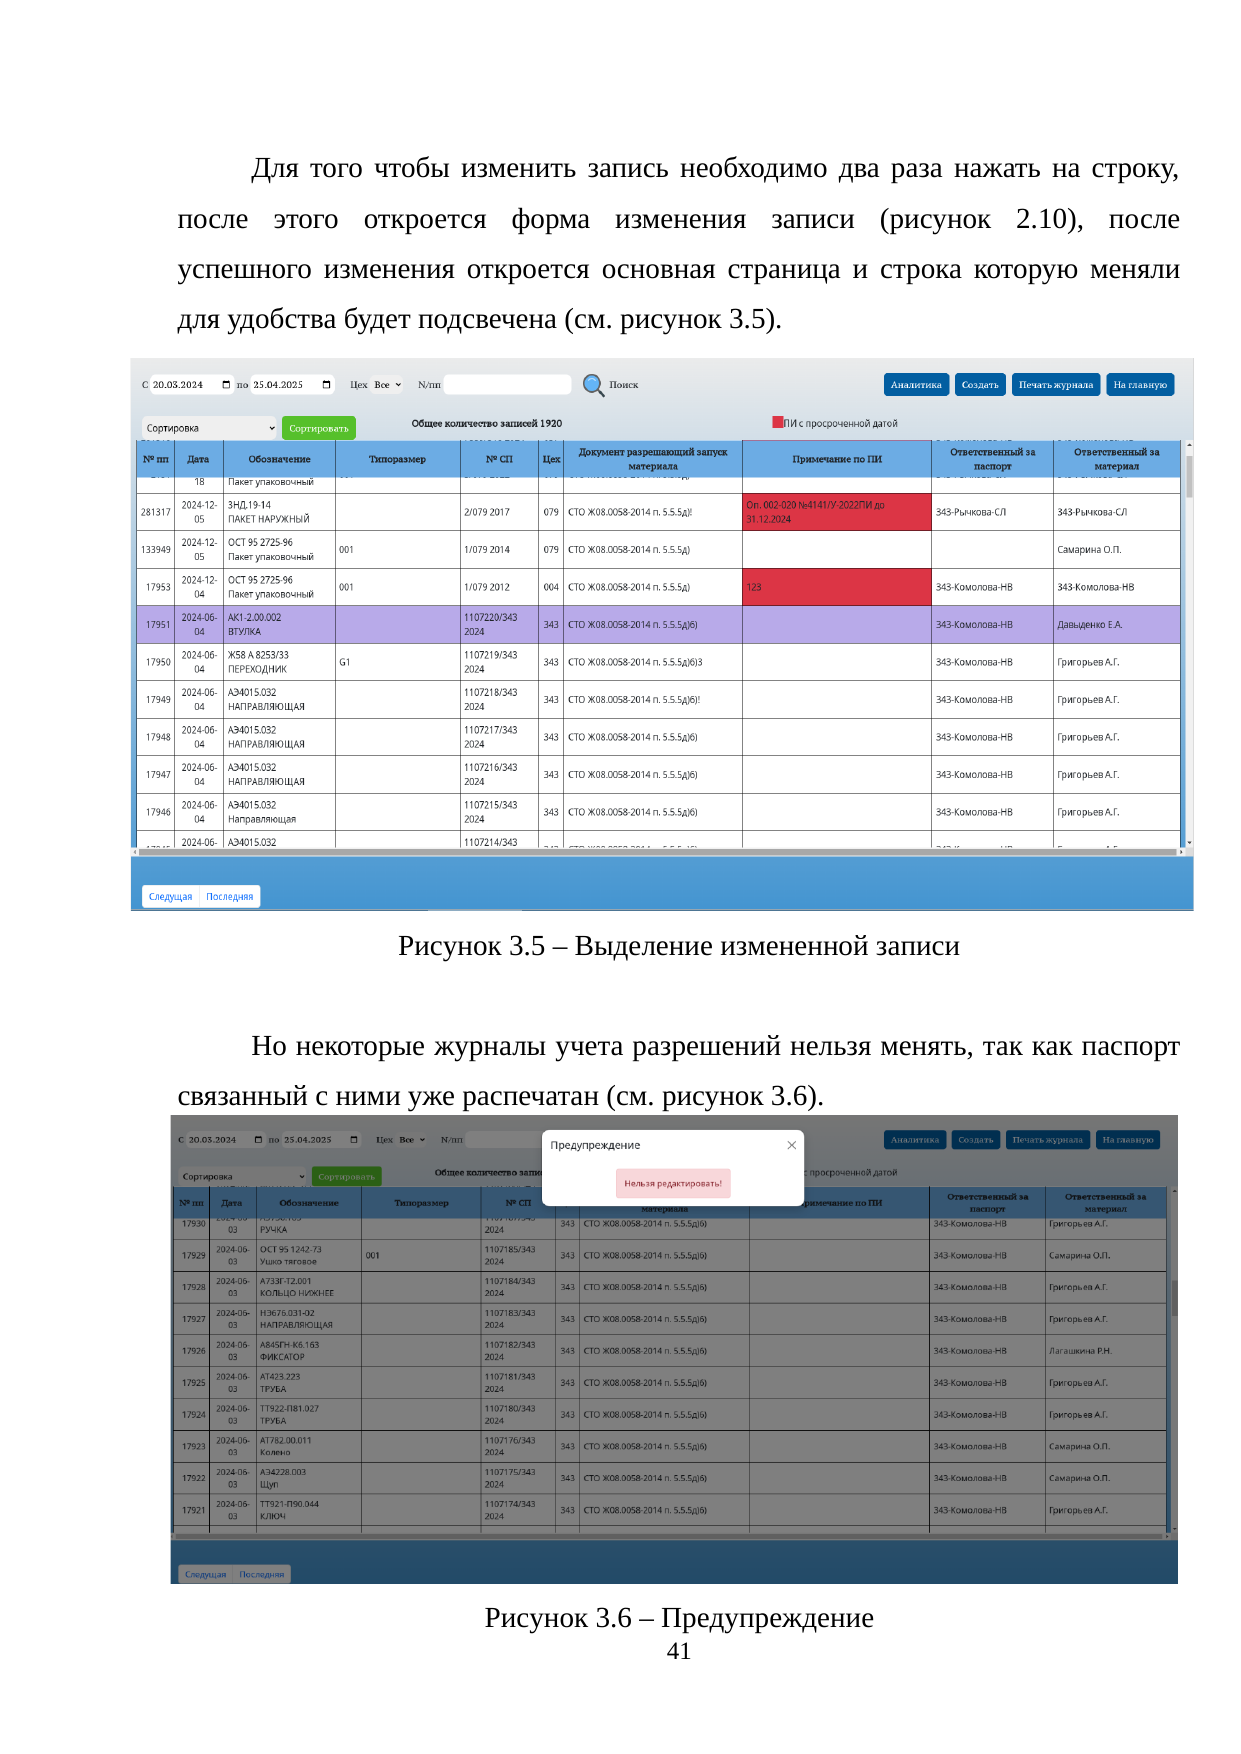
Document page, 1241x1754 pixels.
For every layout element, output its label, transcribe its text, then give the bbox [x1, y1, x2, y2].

picture [170, 1115, 1178, 1584]
picture [130, 358, 1194, 911]
text Но некоторые журналы учета разрешений нельзя менять, так как паспорт связанный с ними уже распечатан (см. рисунок 3.6). [177, 1028, 1181, 1112]
text Для того чтобы изменить запись необходимо два раза нажать на строку, после этого откроется форма изменения записи (рисунок 2.10), после успешного изменения откроется основная страница и строка которую меняли для удобства будет подсвечена (см. рисунок 3.5). [177, 151, 1181, 335]
text Рисунок 3.5 – Выделение измененной записи [177, 911, 1181, 961]
text Рисунок 3.6 – Предупреждение [177, 1128, 1181, 1633]
text [177, 352, 1181, 358]
